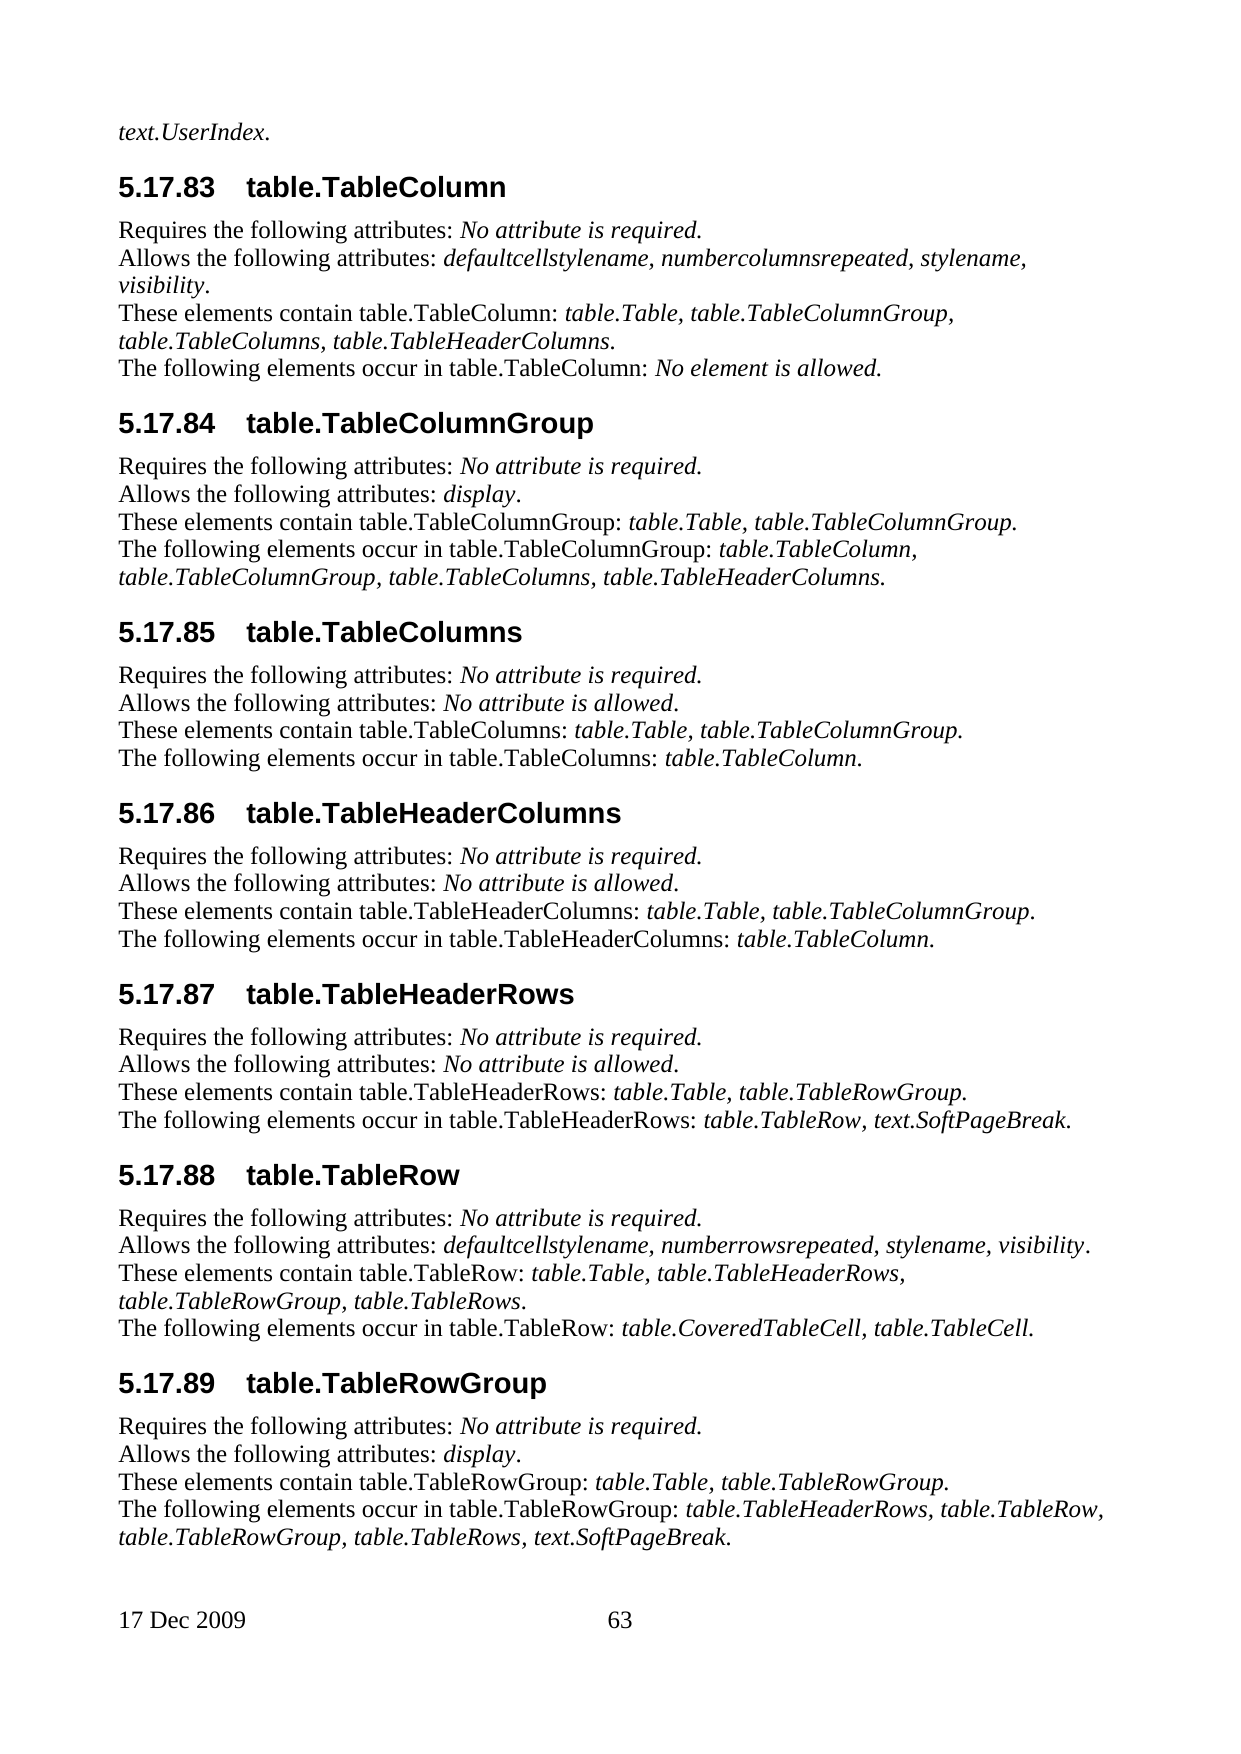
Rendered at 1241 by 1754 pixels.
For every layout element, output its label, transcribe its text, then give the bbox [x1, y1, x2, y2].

text These elements contain table.TableColumnGroup: table.Table, table.TableColumnGroup. [118, 508, 1122, 535]
text The following elements occur in table.TableColumns: table.TableColumn. [118, 744, 1122, 772]
text Requires the following attributes: No attribute is required. [118, 216, 1122, 244]
text Allows the following attributes: display. [118, 480, 1122, 508]
text The following elements occur in table.TableColumnGroup: table.TableColumn, table.TableColumnGroup, table.TableColumns, table.TableHeaderColumns. [118, 535, 1122, 591]
subtitle table.TableHeaderRows [118, 978, 1122, 1010]
subtitle table.TableColumn [118, 171, 1122, 203]
text These elements contain table.TableHeaderColumns: table.Table, table.TableColumnGroup. [118, 897, 1122, 925]
text Requires the following attributes: No attribute is required. [118, 1412, 1122, 1440]
subtitle table.TableColumns [118, 616, 1122, 648]
text These elements contain table.TableRow: table.Table, table.TableHeaderRows, table.TableRowGroup, table.TableRows. [118, 1259, 1122, 1314]
text Requires the following attributes: No attribute is required. [118, 1023, 1122, 1051]
text Allows the following attributes: display. [118, 1440, 1122, 1468]
text These elements contain table.TableHeaderRows: table.Table, table.TableRowGroup. [118, 1078, 1122, 1106]
text text.UserIndex. [118, 118, 1122, 146]
text Allows the following attributes: No attribute is allowed. [118, 869, 1122, 897]
text These elements contain table.TableColumns: table.Table, table.TableColumnGroup. [118, 716, 1122, 744]
text These elements contain table.TableColumn: table.Table, table.TableColumnGroup, table.TableColumns, table.TableHeaderColumns. [118, 299, 1122, 354]
text Requires the following attributes: No attribute is required. [118, 452, 1122, 480]
text The following elements occur in table.TableHeaderColumns: table.TableColumn. [118, 925, 1122, 953]
text The following elements occur in table.TableHeaderRows: table.TableRow, text.SoftPageBreak. [118, 1106, 1122, 1134]
text The following elements occur in table.TableColumn: No element is allowed. [118, 354, 1122, 382]
text Requires the following attributes: No attribute is required. [118, 661, 1122, 689]
text Requires the following attributes: No attribute is required. [118, 1204, 1122, 1231]
text The following elements occur in table.TableRow: table.CoveredTableCell, table.TableCell. [118, 1314, 1122, 1342]
text Allows the following attributes: No attribute is allowed. [118, 1051, 1122, 1078]
subtitle table.TableColumnGroup [118, 407, 1122, 440]
text The following elements occur in table.TableRowGroup: table.TableHeaderRows, table.TableRow, table.TableRowGroup, table.TableRows, text.SoftPageBreak. [118, 1496, 1122, 1551]
text Requires the following attributes: No attribute is required. [118, 842, 1122, 869]
text Allows the following attributes: defaultcellstylename, numbercolumnsrepeated, stylename, visibility. [118, 244, 1122, 299]
text Allows the following attributes: defaultcellstylename, numberrowsrepeated, stylename, visibility. [118, 1231, 1122, 1259]
subtitle table.TableRowGroup [118, 1367, 1122, 1400]
text These elements contain table.TableRowGroup: table.Table, table.TableRowGroup. [118, 1468, 1122, 1496]
text Allows the following attributes: No attribute is allowed. [118, 689, 1122, 716]
subtitle table.TableHeaderColumns [118, 797, 1122, 829]
subtitle table.TableRow [118, 1159, 1122, 1191]
